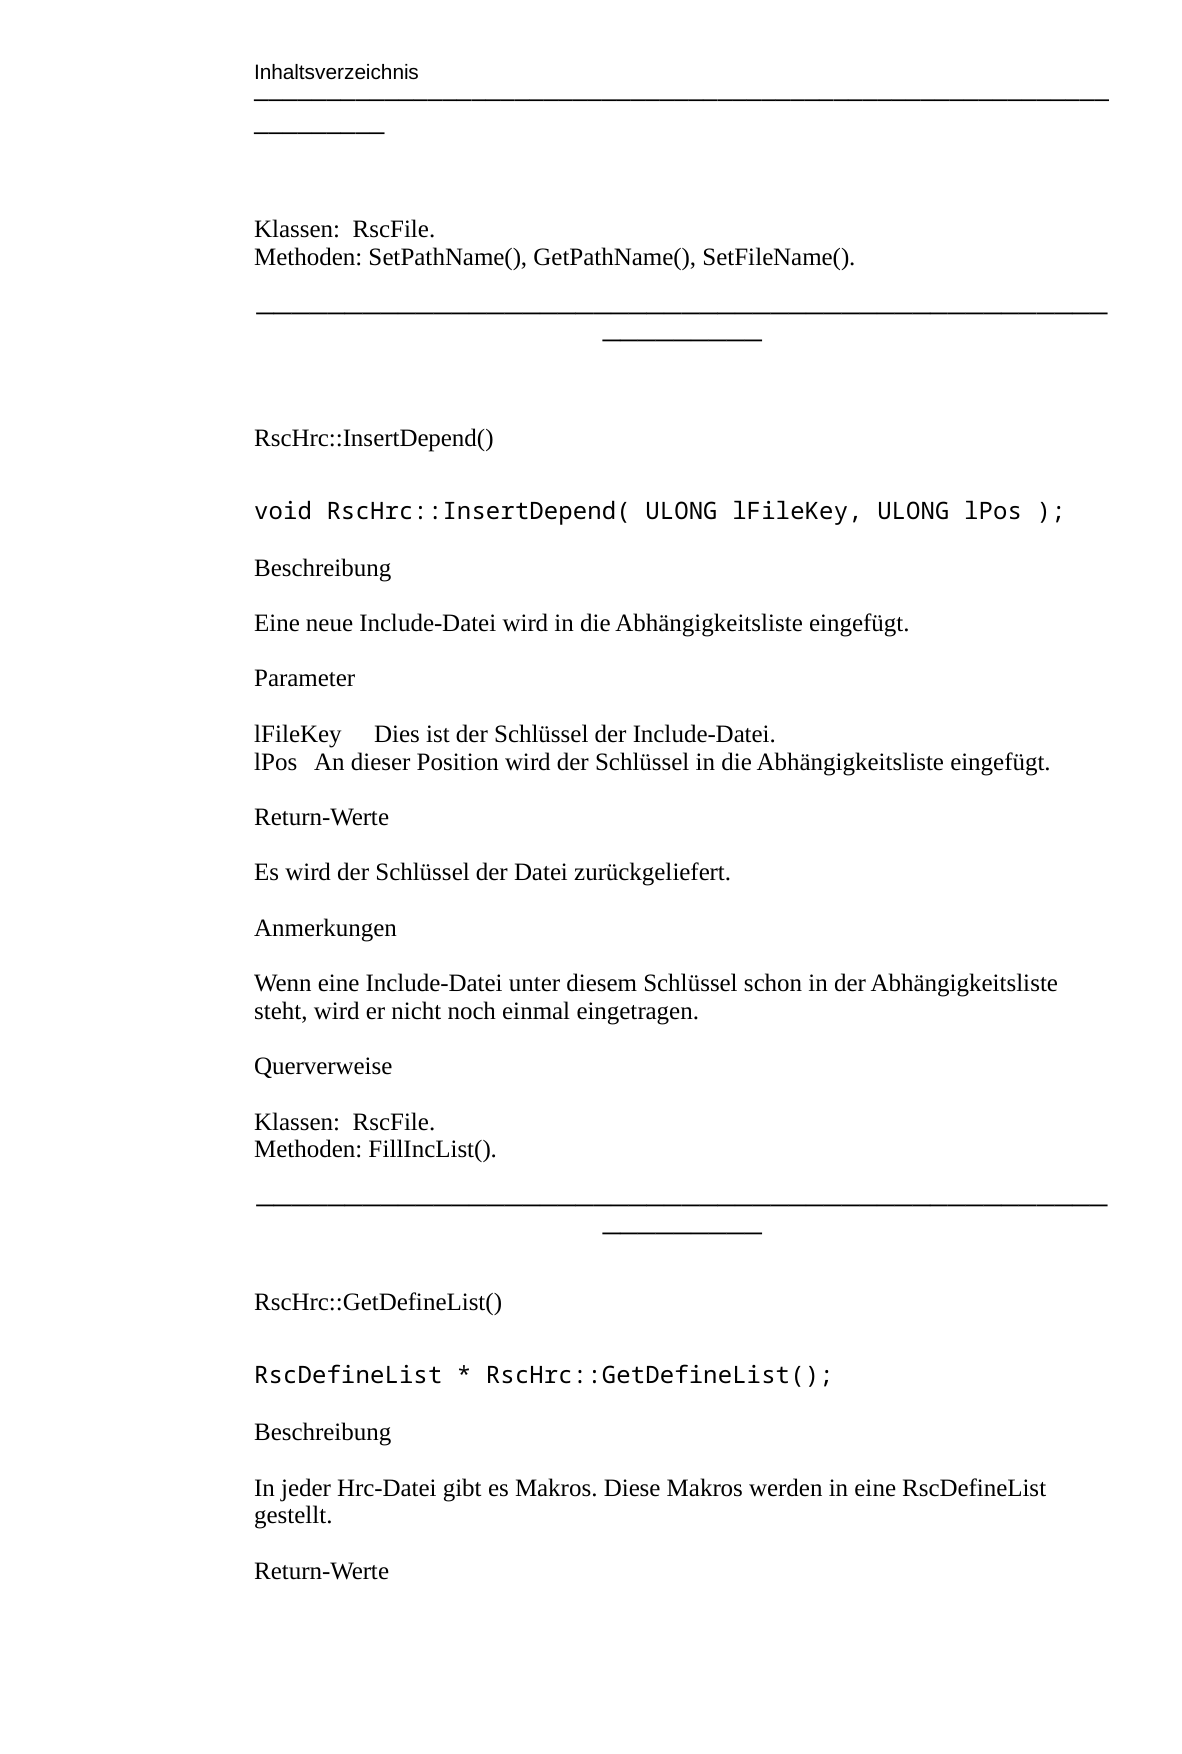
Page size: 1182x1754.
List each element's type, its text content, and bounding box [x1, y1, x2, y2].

text RscHrc::InsertDepend() [254, 424, 1110, 451]
text Methoden: FillIncList(). [254, 1136, 1110, 1163]
text Querverweise [254, 1052, 1110, 1080]
text Eine neue Include-Datei wird in die Abhängigkeitsliste eingefügt. [254, 609, 1110, 637]
text ───────────────────────────────────────────────────────── [254, 1191, 1110, 1246]
text ───────────────────────────────────────────────────────── [254, 299, 1110, 354]
text RscHrc::GetDefineList() [254, 1288, 1110, 1316]
text In jeder Hrc-Datei gibt es Makros. Diese Makros werden in eine RscDefineList gestellt. [254, 1474, 1110, 1529]
text Beschreibung [254, 1418, 1110, 1446]
text Methoden: SetPathName(), GetPathName(), SetFileName(). [254, 243, 1110, 271]
text Beschreibung [254, 554, 1110, 581]
text Return-Werte [254, 1557, 1110, 1584]
list void RscHrc::InsertDepend( ULONG lFileKey, ULONG lPos ); [254, 493, 1110, 526]
list RscDefineList * RscHrc::GetDefineList(); [254, 1358, 1110, 1391]
text Return-Werte [254, 803, 1110, 831]
text lFileKey Dies ist der Schlüssel der Include-Datei. [254, 720, 1110, 748]
text Klassen: RscFile. [254, 1108, 1110, 1136]
text Klassen: RscFile. [254, 216, 1110, 243]
text Parameter [254, 664, 1110, 692]
text Wenn eine Include-Datei unter diesem Schlüssel schon in der Abhängigkeitsliste steht, wird er nicht noch einmal eingetragen. [254, 969, 1110, 1025]
text lPos An dieser Position wird der Schlüssel in die Abhängigkeitsliste eingefügt. [254, 748, 1110, 775]
text Anmerkungen [254, 914, 1110, 942]
text Es wird der Schlüssel der Datei zurückgeliefert. [254, 858, 1110, 886]
